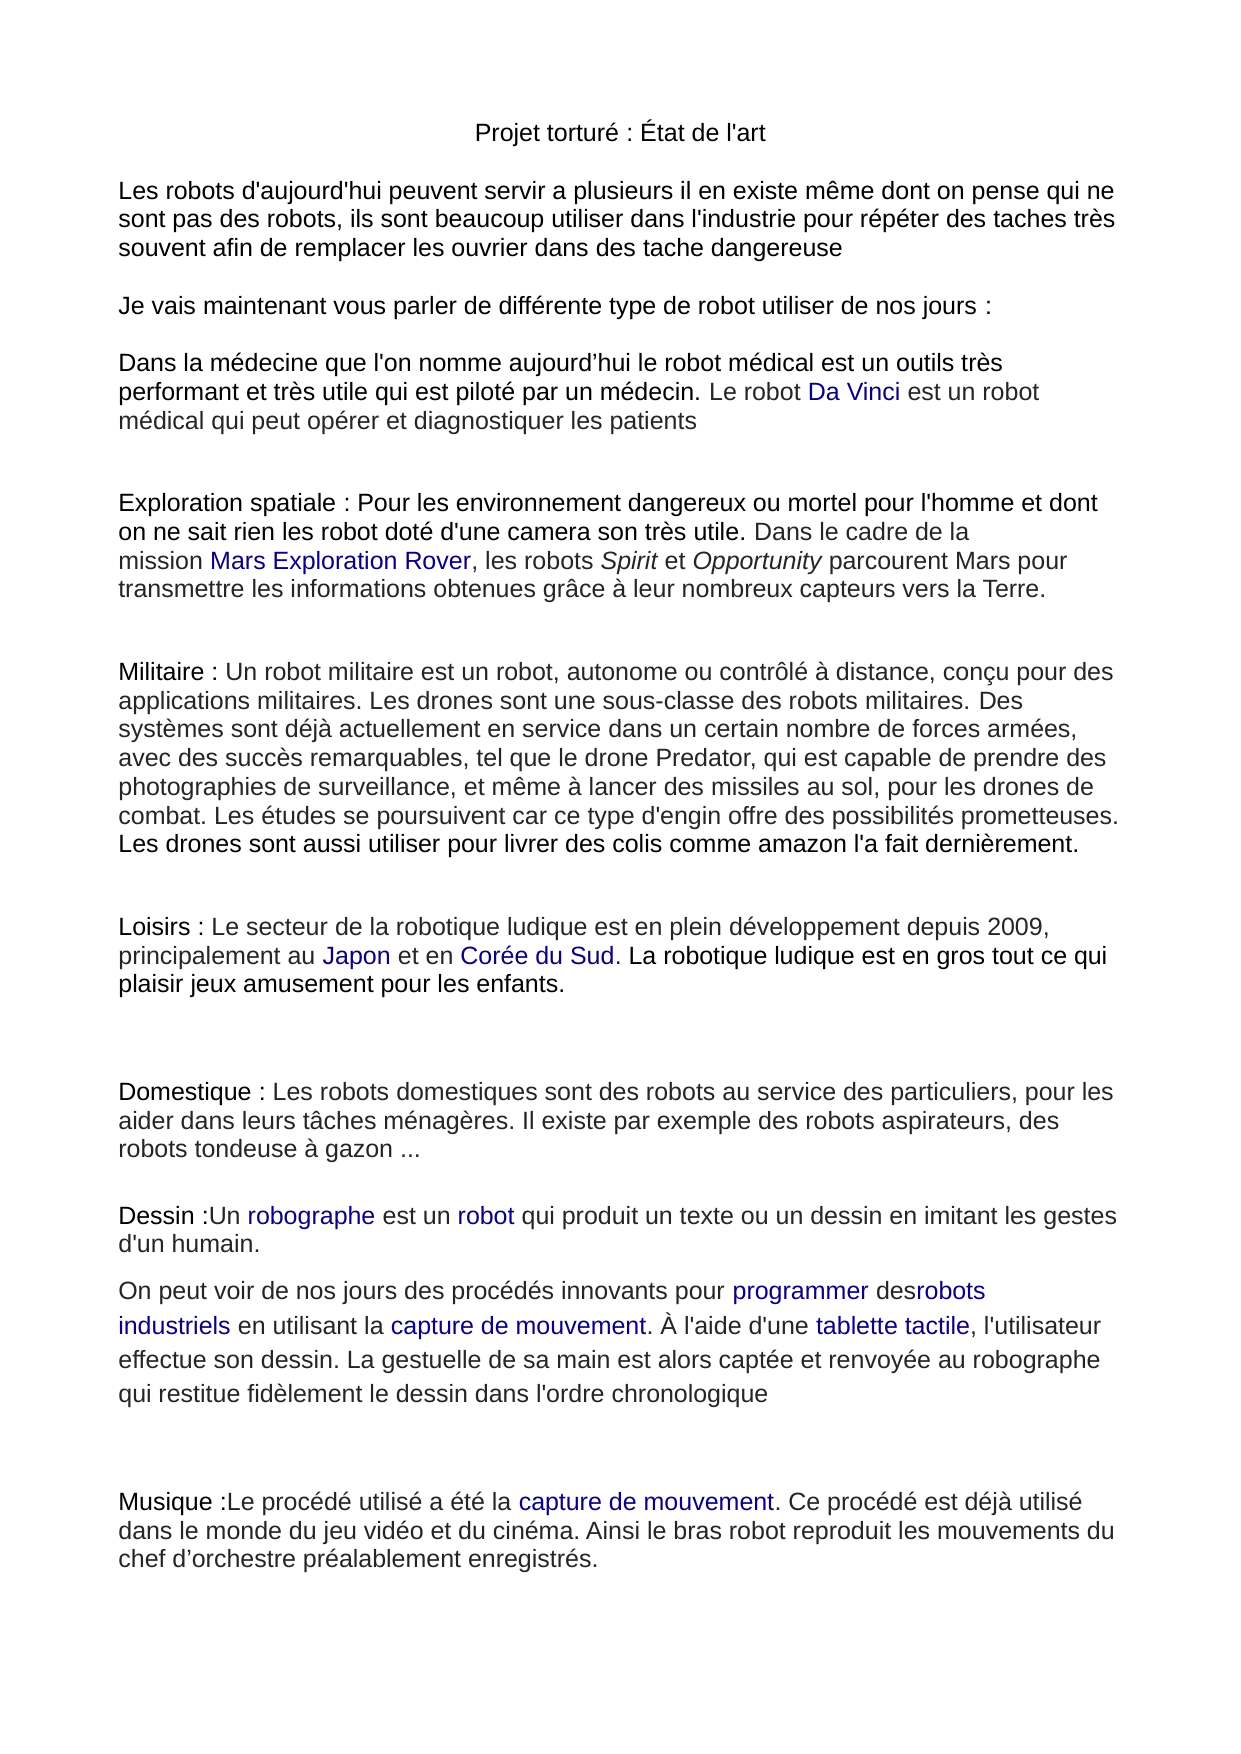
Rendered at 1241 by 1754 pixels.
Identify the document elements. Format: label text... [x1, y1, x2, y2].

text Loisirs : Le secteur de la robotique ludique est en plein développement depuis 2009, principalement au Japon et en Corée du Sud. La robotique ludique est en gros tout ce qui plaisir jeux amusement pour les enfants. [118, 912, 1122, 998]
subtitle Exploration spatiale : Pour les environnement dangereux ou mortel pour l'homme et dont on ne sait rien les robot doté d'une camera son très utile. Dans le cadre de la mission Mars Exploration Rover, les robots Spirit et Opportunity parcourent Mars pour transmettre les informations obtenues grâce à leur nombreux capteurs vers la Terre. [118, 488, 1122, 603]
subtitle Musique :Le procédé utilisé a été la capture de mouvement. Ce procédé est déjà utilisé dans le monde du jeu vidéo et du cinéma. Ainsi le bras robot reproduit les mouvements du chef d’orchestre préalablement enregistrés. [118, 1487, 1122, 1573]
subtitle Domestique : Les robots domestiques sont des robots au service des particuliers, pour les aider dans leurs tâches ménagères. Il existe par exemple des robots aspirateurs, des robots tondeuse à gazon ... [118, 1077, 1122, 1163]
text On peut voir de nos jours des procédés innovants pour programmer desrobots industriels en utilisant la capture de mouvement. À l'aide d'une tablette tactile, l'utilisateur effectue son dessin. La gestuelle de sa main est alors captée et renvoyée au robographe qui restitue fidèlement le dessin dans l'ordre chronologique [118, 1271, 1122, 1408]
subtitle Dessin :Un robographe est un robot qui produit un texte ou un dessin en imitant les gestes d'un humain. [118, 1201, 1122, 1258]
text Projet torturé : État de l'art [118, 118, 1122, 147]
text Les robots d'aujourd'hui peuvent servir a plusieurs il en existe même dont on pense qui ne sont pas des robots, ils sont beaucoup utiliser dans l'industrie pour répéter des taches très souvent afin de remplacer les ouvrier dans des tache dangereuse [118, 176, 1122, 262]
text Militaire : Un robot militaire est un robot, autonome ou contrôlé à distance, conçu pour des applications militaires. Les drones sont une sous-classe des robots militaires. Des systèmes sont déjà actuellement en service dans un certain nombre de forces armées, avec des succès remarquables, tel que le drone Predator, qui est capable de prendre des photographies de surveillance, et même à lancer des missiles au sol, pour les drones de combat. Les études se poursuivent car ce type d'engin offre des possibilités prometteuses. Les drones sont aussi utiliser pour livrer des colis comme amazon l'a fait dernièrement. [118, 657, 1122, 858]
text Je vais maintenant vous parler de différente type de robot utiliser de nos jours : [118, 291, 1122, 319]
text Dans la médecine que l'on nomme aujourd’hui le robot médical est un outils très performant et très utile qui est piloté par un médecin. Le robot Da Vinci est un robot médical qui peut opérer et diagnostiquer les patients [118, 348, 1122, 434]
